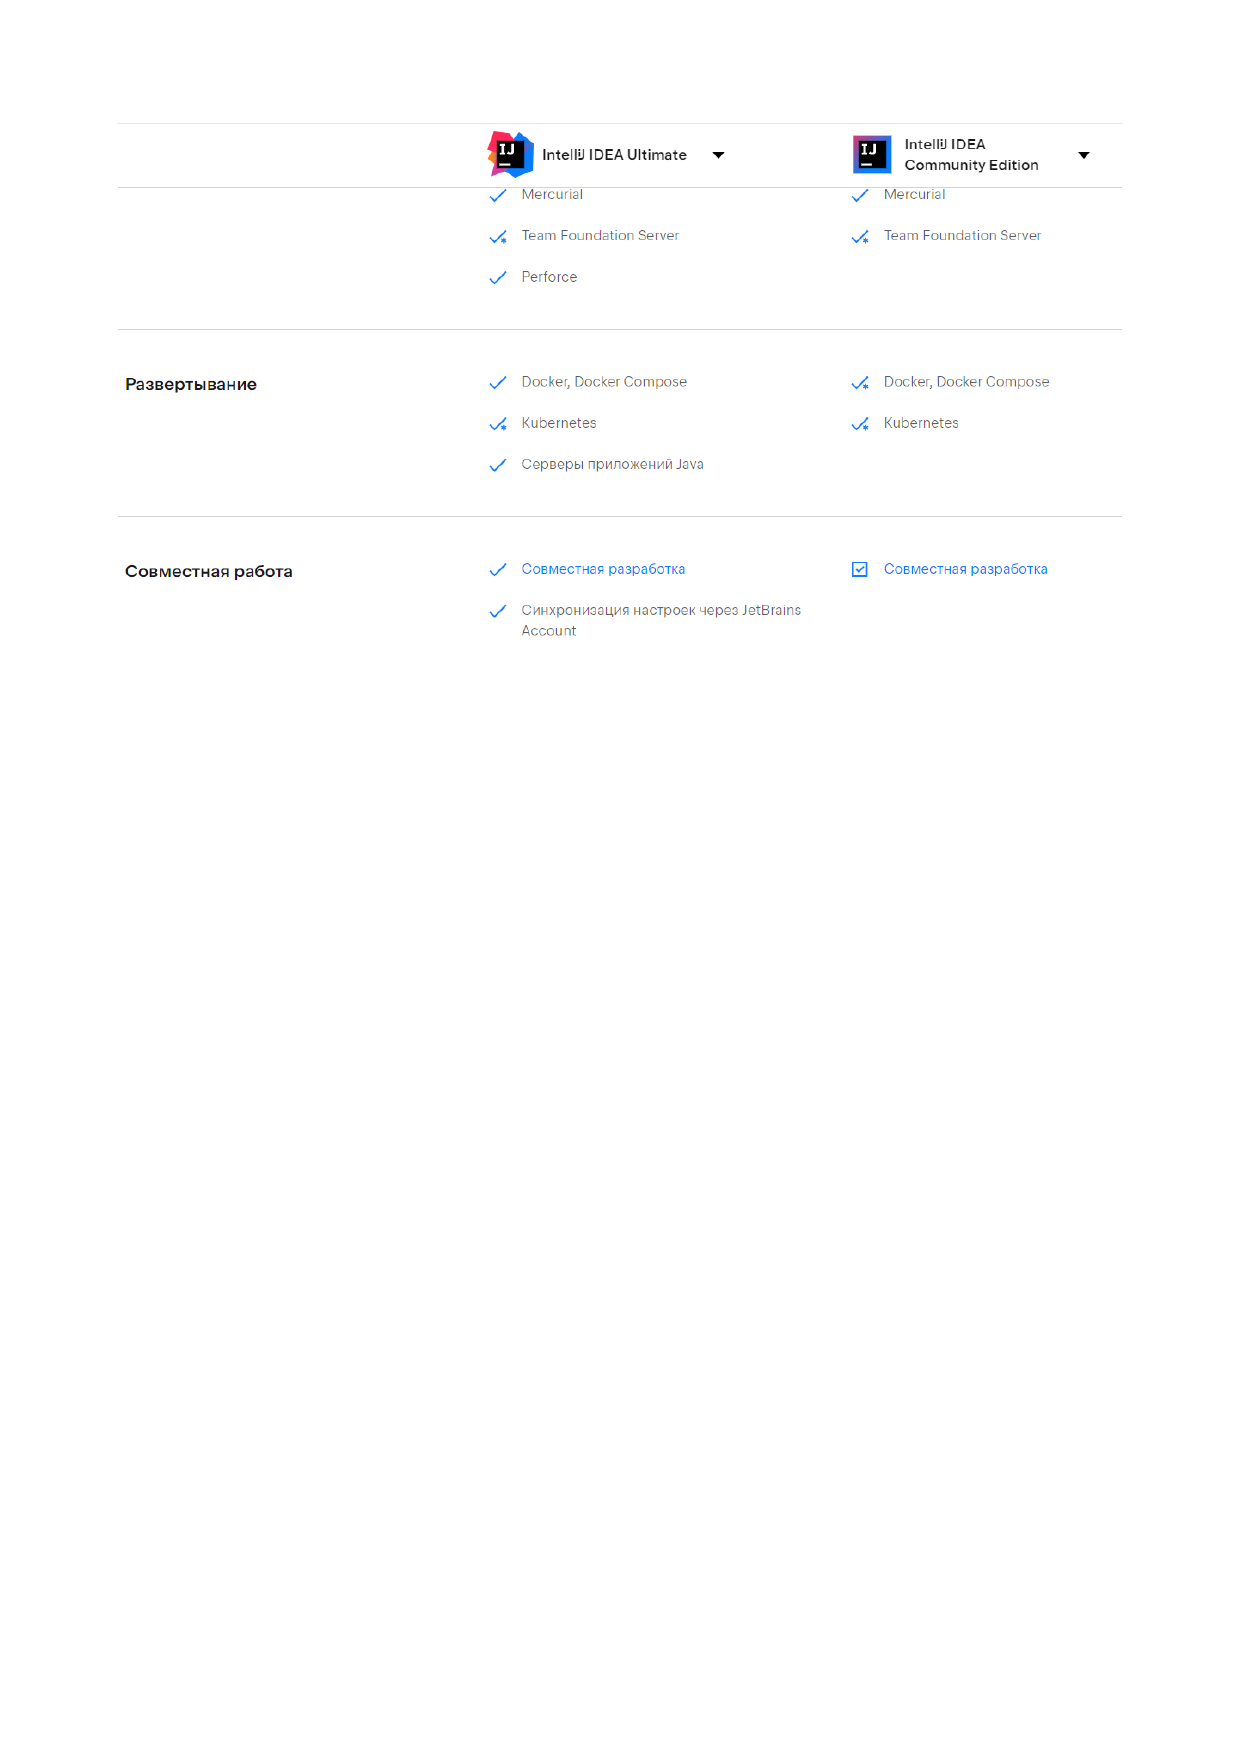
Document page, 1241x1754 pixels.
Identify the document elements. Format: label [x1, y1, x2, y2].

picture [118, 118, 1123, 642]
